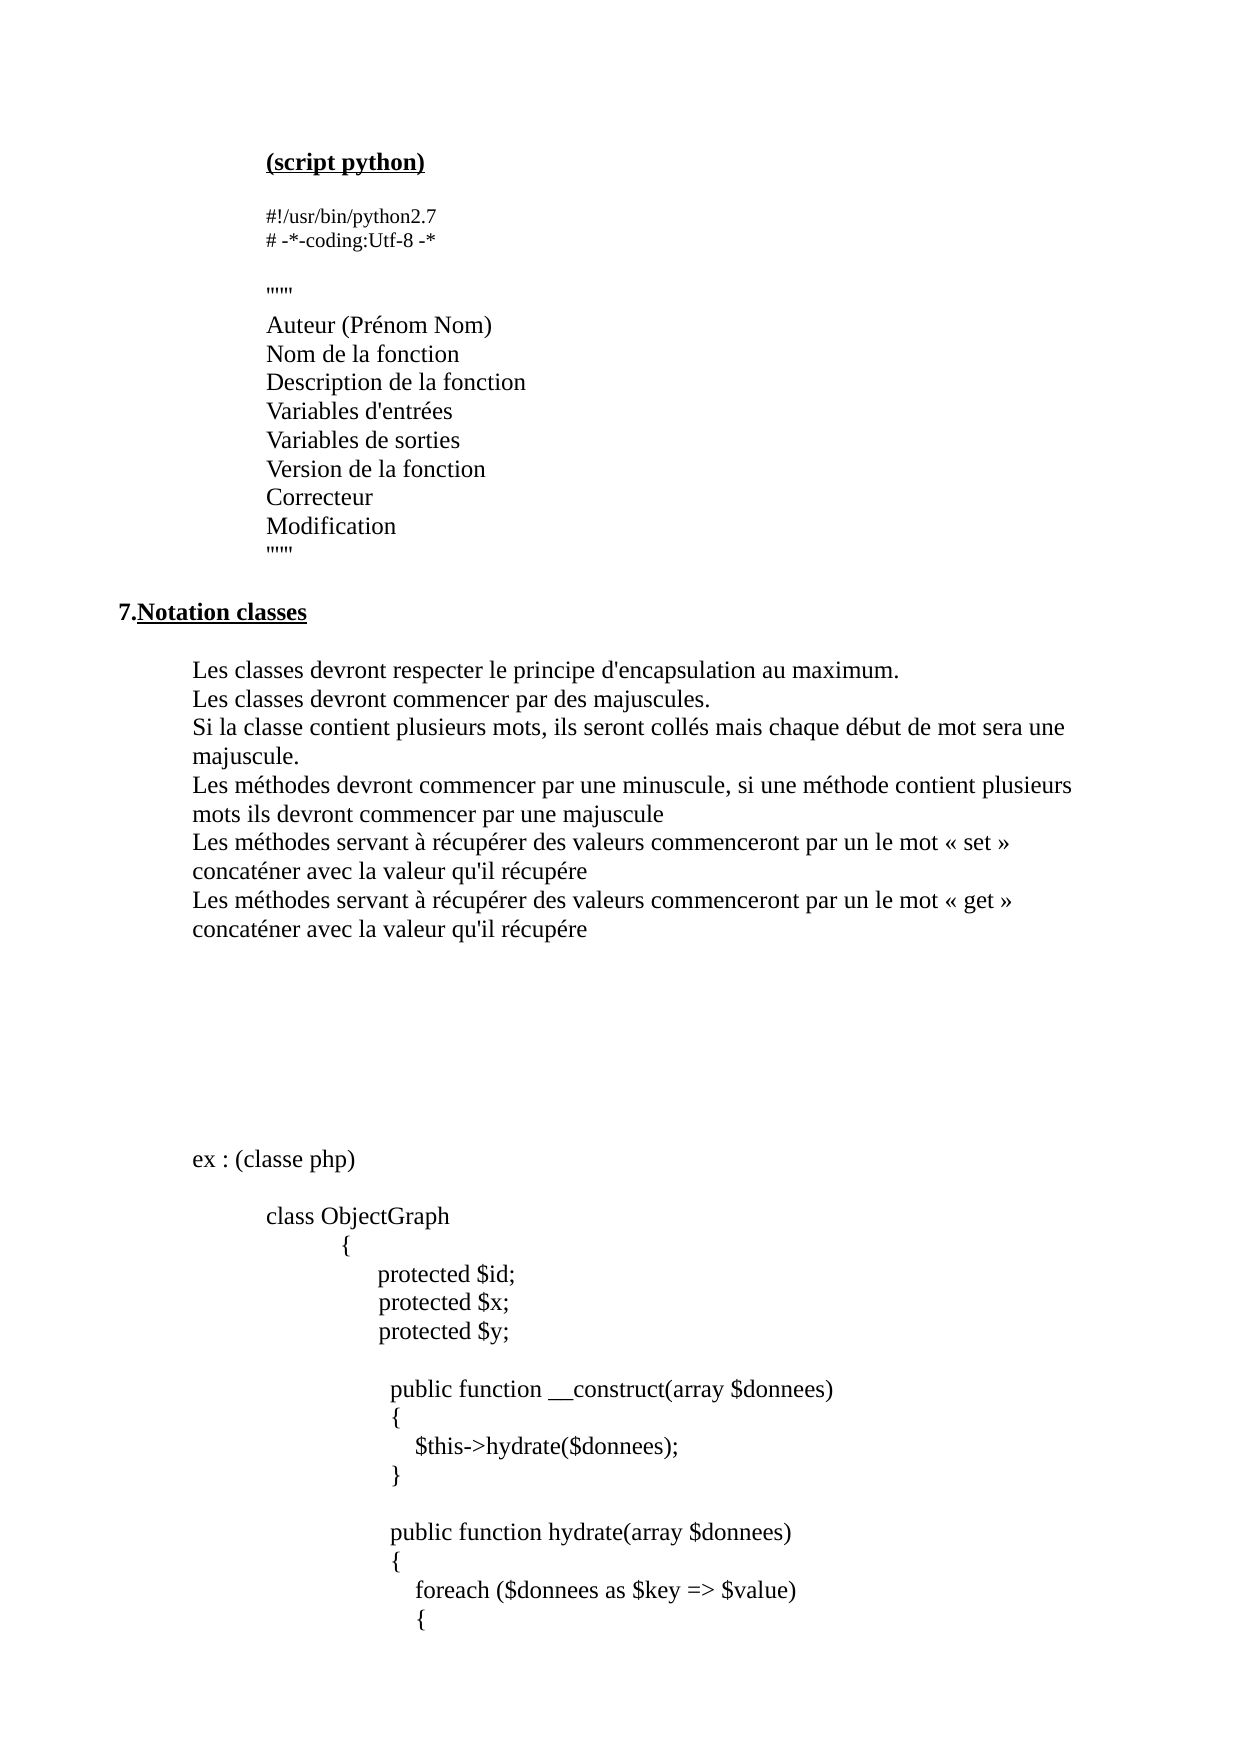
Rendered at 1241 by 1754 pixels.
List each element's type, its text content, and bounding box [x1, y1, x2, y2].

text '''''' [118, 281, 1122, 310]
text $this->hydrate($donnees); [118, 1431, 1122, 1460]
text (script python) [266, 147, 1122, 176]
text protected $id; [192, 1259, 1122, 1287]
text protected $x; [266, 1287, 1122, 1316]
text ex : (classe php) [118, 1144, 1122, 1172]
text public function hydrate(array $donnees) [118, 1517, 1122, 1546]
text Variables de sorties [266, 425, 1122, 454]
text Les méthodes servant à récupérer des valeurs commenceront par un le mot « get » concaténer avec la valeur qu'il récupére [118, 885, 1122, 942]
text Variables d'entrées [266, 396, 1122, 425]
text class ObjectGraph [118, 1201, 1122, 1230]
text '''''' [118, 540, 1122, 569]
text Les classes devront respecter le principe d'encapsulation au maximum. [118, 655, 1122, 684]
text Description de la fonction [266, 367, 1122, 396]
text Correcteur [266, 482, 1122, 511]
text Les méthodes devront commencer par une minuscule, si une méthode contient plusieurs mots ils devront commencer par une majuscule [118, 770, 1122, 827]
text { [118, 1546, 1122, 1575]
text { [118, 1402, 1122, 1431]
text #!/usr/bin/python2.7 [266, 204, 1122, 228]
list Notation classes [118, 597, 1122, 626]
text public function __construct(array $donnees) [118, 1374, 1122, 1402]
text } [118, 1460, 1122, 1489]
text foreach ($donnees as $key => $value) [118, 1575, 1122, 1604]
text { [118, 1230, 1122, 1259]
text Les méthodes servant à récupérer des valeurs commenceront par un le mot « set » concaténer avec la valeur qu'il récupére [118, 827, 1122, 885]
text { [118, 1604, 1122, 1632]
text Les classes devront commencer par des majuscules. [118, 684, 1122, 712]
text Auteur (Prénom Nom) [266, 310, 1122, 339]
text protected $y; [266, 1316, 1122, 1345]
text Nom de la fonction [266, 339, 1122, 367]
text Version de la fonction [266, 454, 1122, 482]
text Si la classe contient plusieurs mots, ils seront collés mais chaque début de mot sera une majuscule. [118, 712, 1122, 770]
text Modification [266, 511, 1122, 540]
text # -*-coding:Utf-8 -* [266, 228, 1122, 252]
